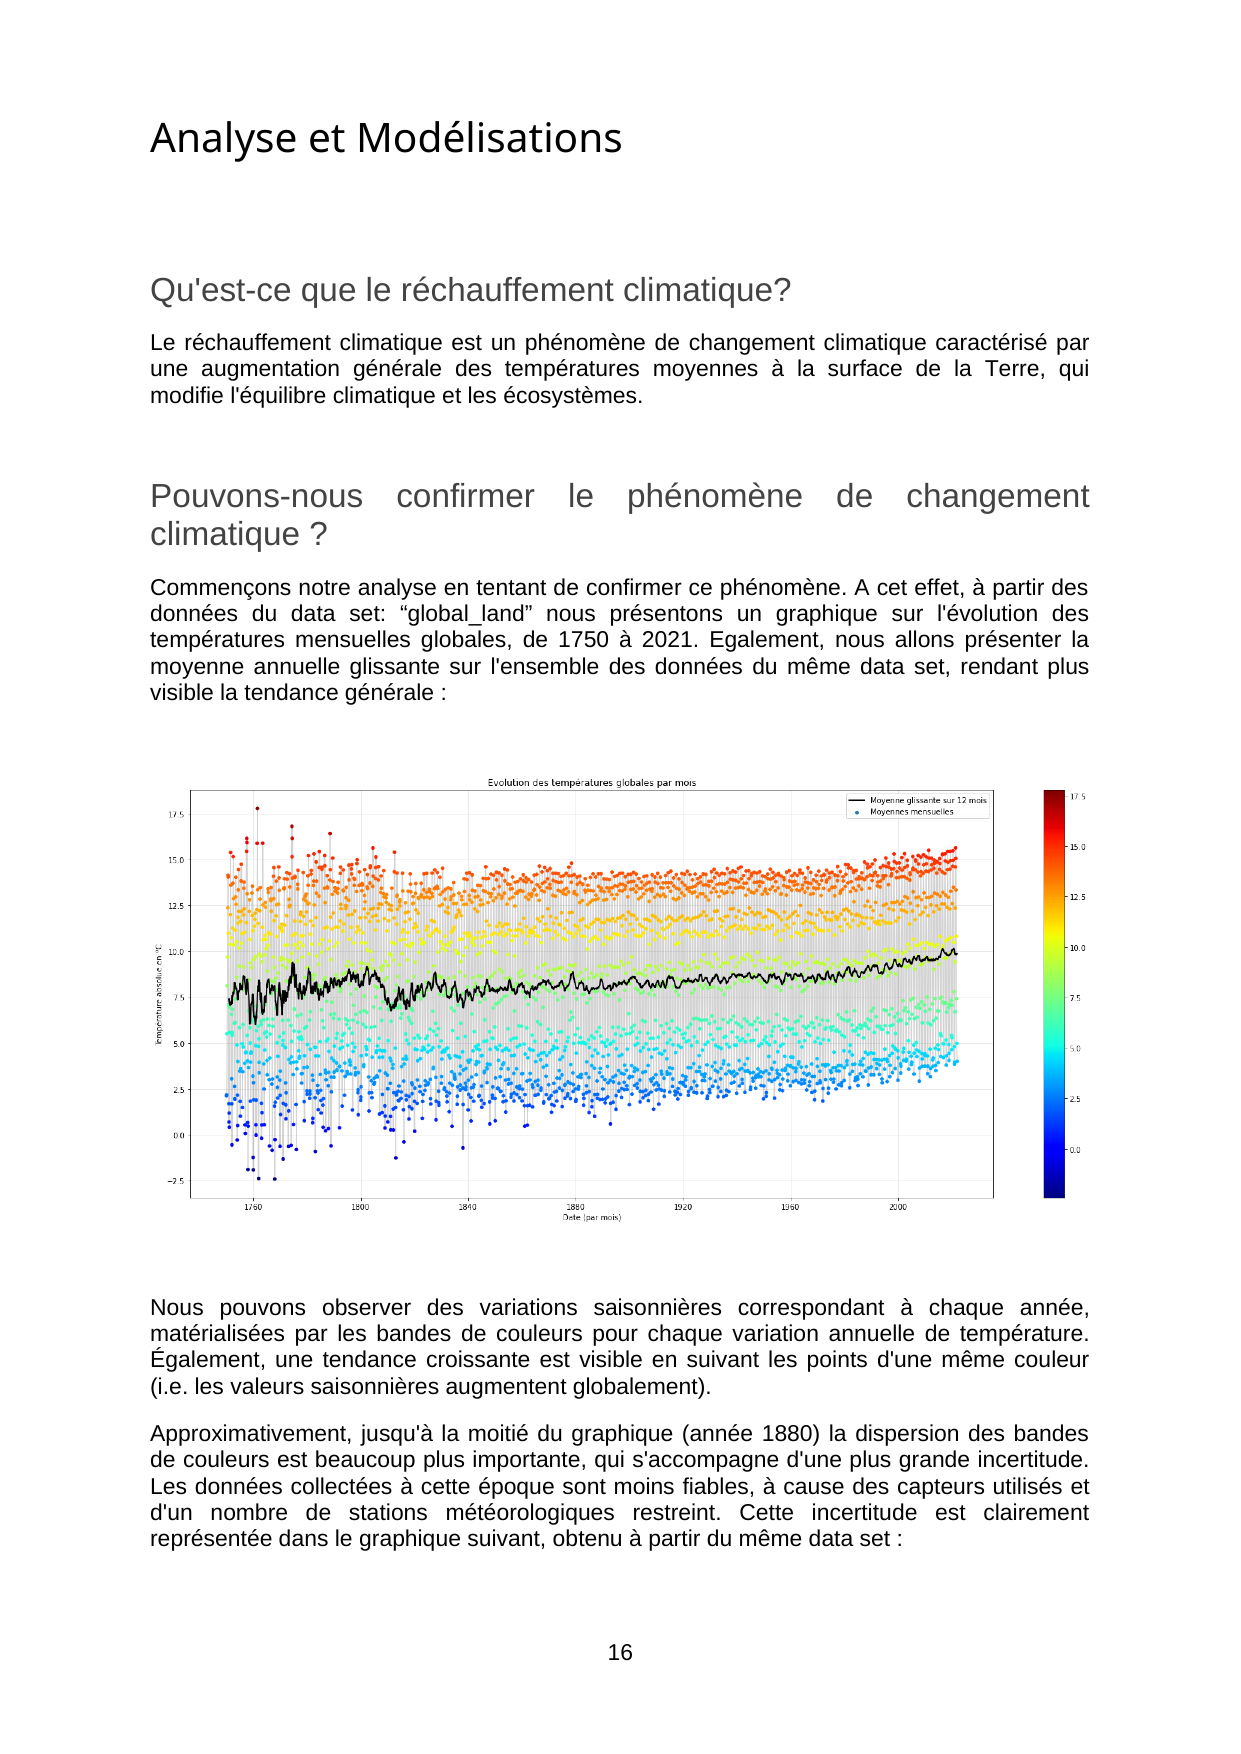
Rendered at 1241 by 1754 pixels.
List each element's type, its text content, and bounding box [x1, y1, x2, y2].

text Approximativement, jusqu'à la moitié du graphique (année 1880) la dispersion des bandes de couleurs est beaucoup plus importante, qui s'accompagne d'une plus grande incertitude. Les données collectées à cette époque sont moins fiables, à cause des capteurs utilisés et d'un nombre de stations météorologiques restreint. Cette incertitude est clairement représentée dans le graphique suivant, obtenu à partir du même data set : [150, 1420, 1090, 1552]
picture [150, 773, 1091, 1226]
subtitle Pouvons-nous confirmer le phénomène de changement climatique ? [150, 476, 1090, 553]
text Nous pouvons observer des variations saisonnières correspondant à chaque année, matérialisées par les bandes de couleurs pour chaque variation annuelle de température. Également, une tendance croissante est visible en suivant les points d'une même couleur (i.e. les valeurs saisonnières augmentent globalement). [150, 1294, 1090, 1399]
subtitle Analyse et Modélisations [150, 109, 1090, 165]
subtitle Qu'est-ce que le réchauffement climatique? [150, 270, 1090, 308]
text Le réchauffement climatique est un phénomène de changement climatique caractérisé par une augmentation générale des températures moyennes à la surface de la Terre, qui modifie l'équilibre climatique et les écosystèmes. [150, 329, 1090, 408]
text Commençons notre analyse en tentant de confirmer ce phénomène. A cet effet, à partir des données du data set: “global_land” nous présentons un graphique sur l'évolution des températures mensuelles globales, de 1750 à 2021. Egalement, nous allons présenter la moyenne annuelle glissante sur l'ensemble des données du même data set, rendant plus visible la tendance générale : [150, 574, 1090, 706]
